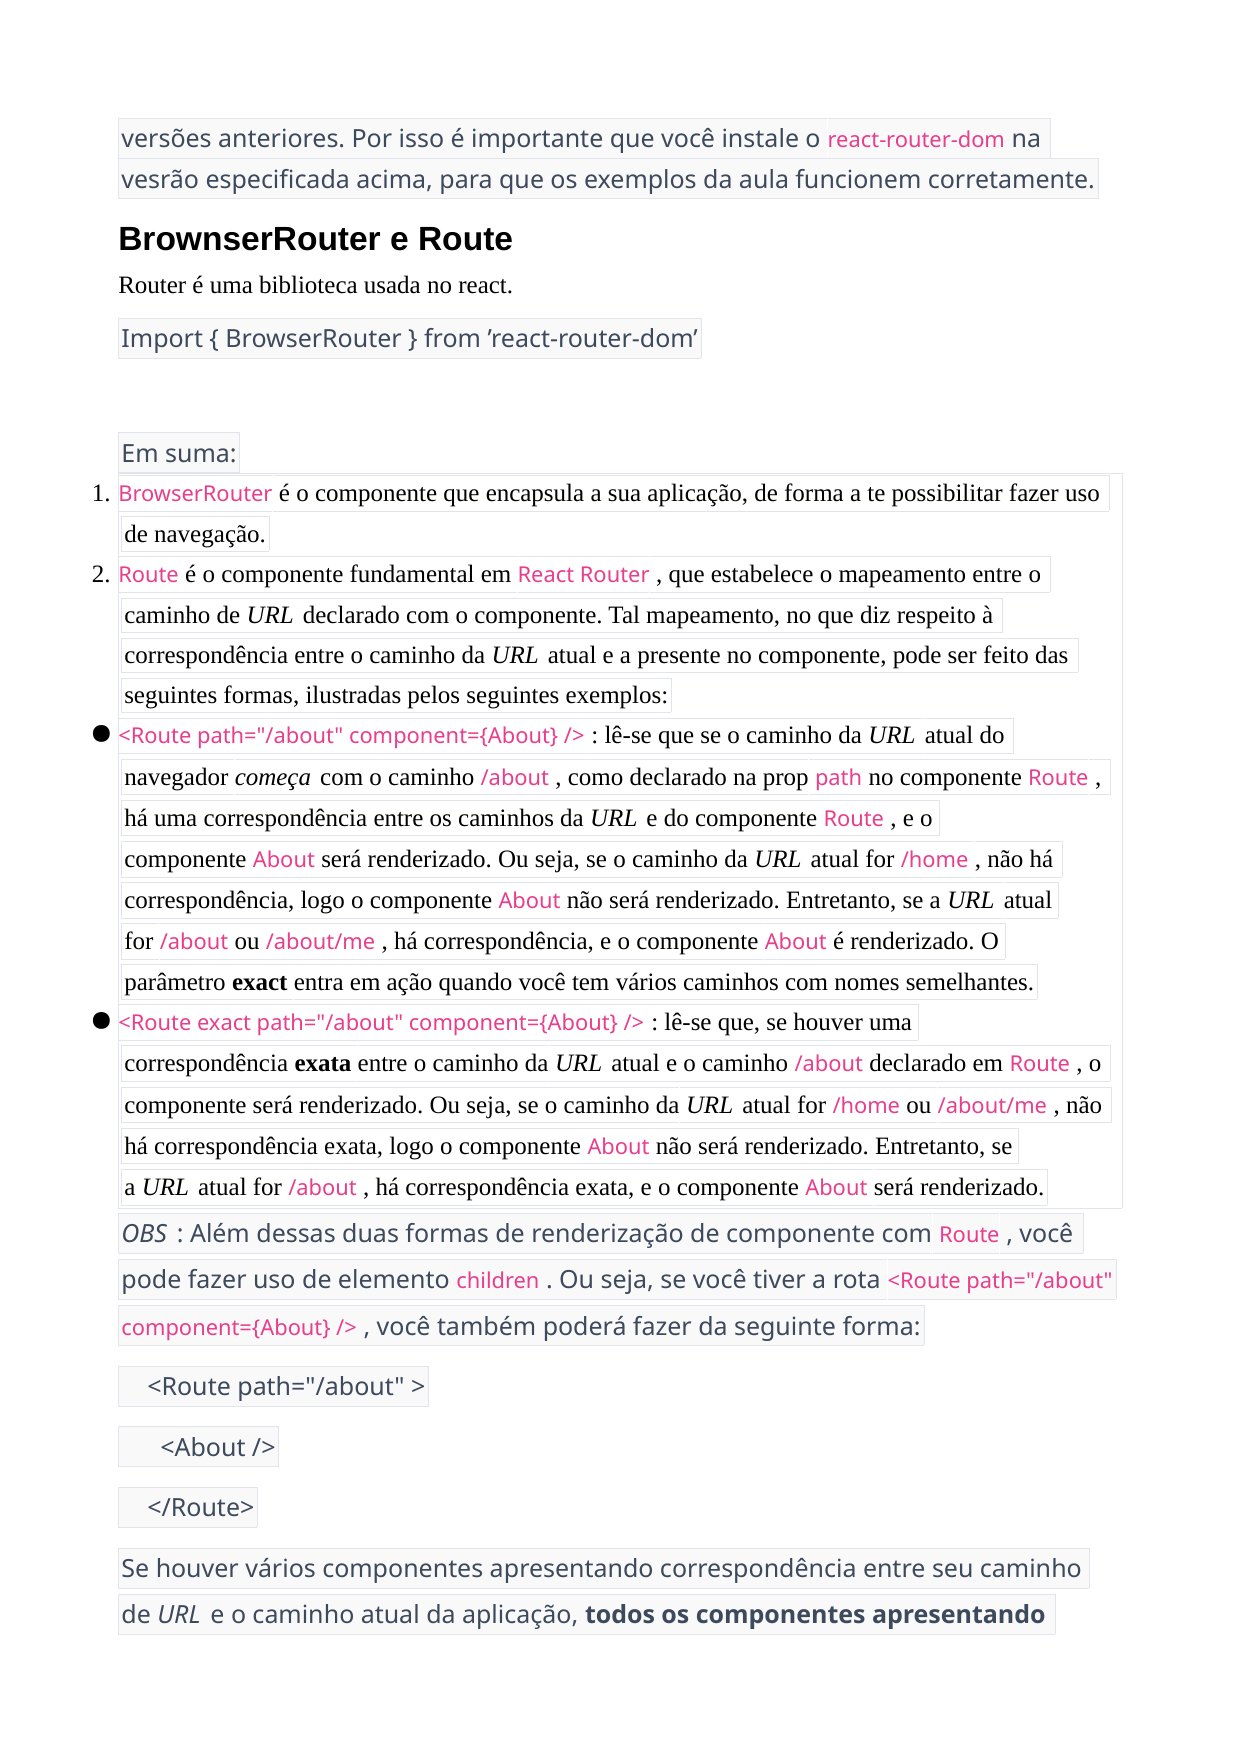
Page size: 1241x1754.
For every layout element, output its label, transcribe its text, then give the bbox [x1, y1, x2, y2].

text [258, 1487, 1122, 1527]
text [279, 1426, 1122, 1466]
subtitle BrownserRouter e Route [118, 219, 1122, 258]
text <Route path="/about" > [119, 1367, 428, 1406]
text [702, 318, 1122, 358]
text Se houver vários componentes apresentando correspondência entre seu caminho de URL e o caminho atual da aplicação, todos os componentes apresentando [118, 1548, 1122, 1634]
text </Route> [119, 1488, 257, 1527]
text Recentemente foi lançada uma atualização para o pacote react-router-dom que trouxe breaking changes , ou seja, mudanças que não são compatíveis com as versões anteriores. Por isso é importante que você instale o react-router-dom na vesrão especificada acima, para que os exemplos da aula funcionem corretamente. [119, 119, 1050, 158]
list BrowserRouter é o componente que encapsula a sua aplicação, de forma a te possibilitar fazer uso de navegação. [119, 474, 1122, 551]
list <Route exact path="/about" component={About} /> : lê-se que, se houver uma correspondência exata entre o caminho da URL atual e o caminho /about declarado em Route , o componente será renderizado. Ou seja, se o caminho da URL atual for /home ou /about/me , não há correspondência exata, logo o componente About não será renderizado. Entretanto, se a URL atual for /about , há correspondência exata, e o componente About será renderizado. [119, 1001, 1122, 1208]
text OBS : Além dessas duas formas de renderização de componente com Route , você pode fazer uso de elemento children . Ou seja, se você tiver a rota <Route path="/about" component={About} /> , você também poderá fazer da seguinte forma: [118, 1213, 1122, 1345]
text [429, 1366, 1122, 1406]
text Recentemente foi lançada uma atualização para o pacote react-router-dom que trouxe breaking changes , ou seja, mudanças que não são compatíveis com as versões anteriores. Por isso é importante que você instale o react-router-dom na vesrão especificada acima, para que os exemplos da aula funcionem corretamente. [119, 159, 1098, 198]
text Router é uma biblioteca usada no react. [118, 270, 1122, 299]
text Em suma: [119, 433, 239, 472]
text [240, 432, 1122, 472]
list <Route path="/about" component={About} /> : lê-se que se o caminho da URL atual do navegador começa com o caminho /about , como declarado na prop path no componente Route , há uma correspondência entre os caminhos da URL e do componente Route , e o componente About será renderizado. Ou seja, se o caminho da URL atual for /home , não há correspondência, logo o componente About não será renderizado. Entretanto, se a URL atual for /about ou /about/me , há correspondência, e o componente About é renderizado. O parâmetro exact entra em ação quando você tem vários caminhos com nomes semelhantes. [119, 714, 1122, 999]
text <About /> [119, 1427, 278, 1466]
text Import { BrowserRouter } from ’react-router-dom’ [119, 319, 701, 358]
list Route é o componente fundamental em React Router , que estabelece o mapeamento entre o caminho de URL declarado com o componente. Tal mapeamento, no que diz respeito à correspondência entre o caminho da URL atual e a presente no componente, pode ser feito das seguintes formas, ilustradas pelos seguintes exemplos: [119, 553, 1122, 712]
